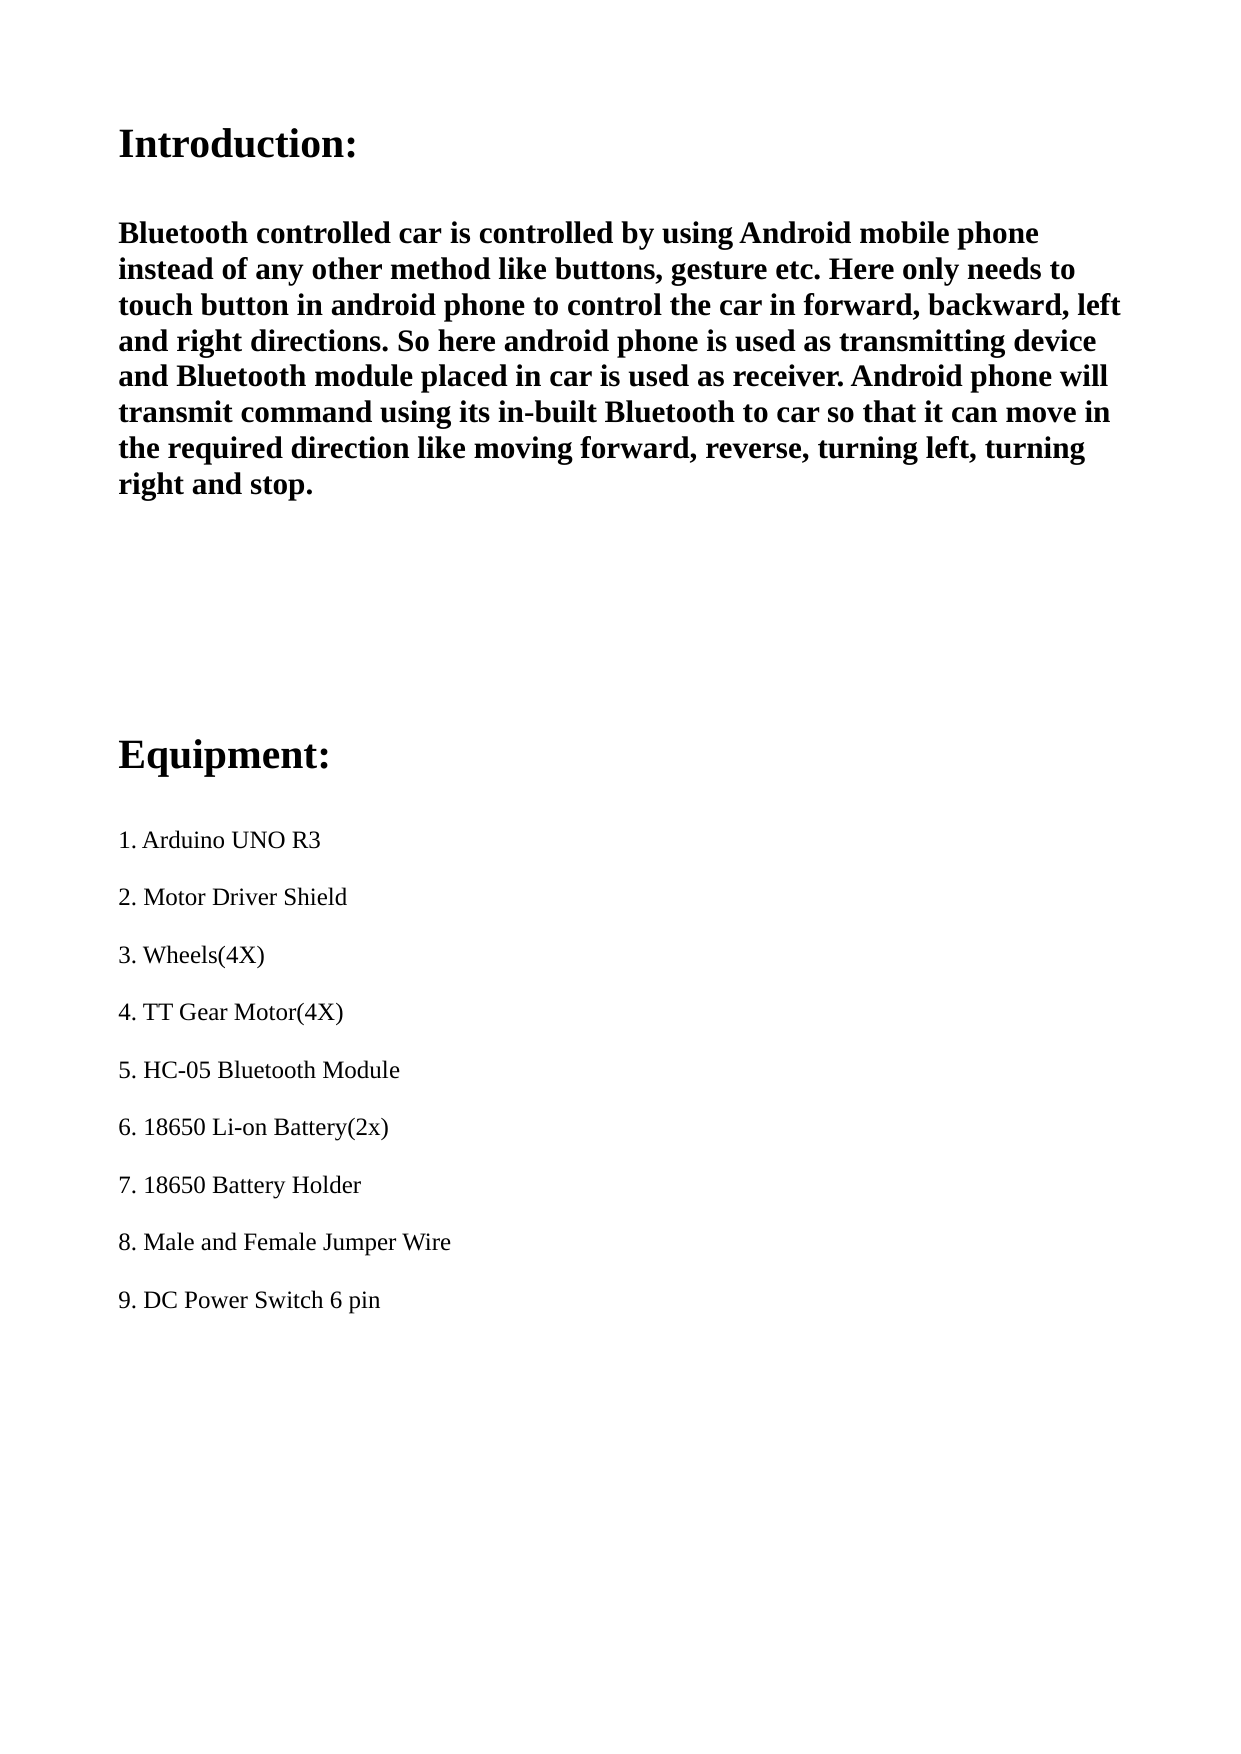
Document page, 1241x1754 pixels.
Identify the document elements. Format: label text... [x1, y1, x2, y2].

text 4. TT Gear Motor(4X) [118, 997, 1122, 1026]
text 6. 18650 Li-on Battery(2x) [118, 1112, 1122, 1141]
text 8. Male and Female Jumper Wire [118, 1227, 1122, 1256]
text 3. Wheels(4X) [118, 940, 1122, 969]
text Equipment: [118, 729, 1122, 777]
text 9. DC Power Switch 6 pin [118, 1285, 1122, 1314]
text 7. 18650 Battery Holder [118, 1170, 1122, 1199]
text 2. Motor Driver Shield [118, 882, 1122, 911]
text Introduction: Bluetooth controlled car is controlled by using Android mobile phone instead of any other method like buttons, gesture etc. Here only needs to touch button in android phone to control the car in forward, backward, left and right directions. So here android phone is used as transmitting device and Bluetooth module placed in car is used as receiver. Android phone will transmit command using its in-built Bluetooth to car so that it can move in the required direction like moving forward, reverse, turning left, turning right and stop. [118, 118, 1122, 501]
text 1. Arduino UNO R3 [118, 825, 1122, 854]
text 5. HC-05 Bluetooth Module [118, 1055, 1122, 1084]
